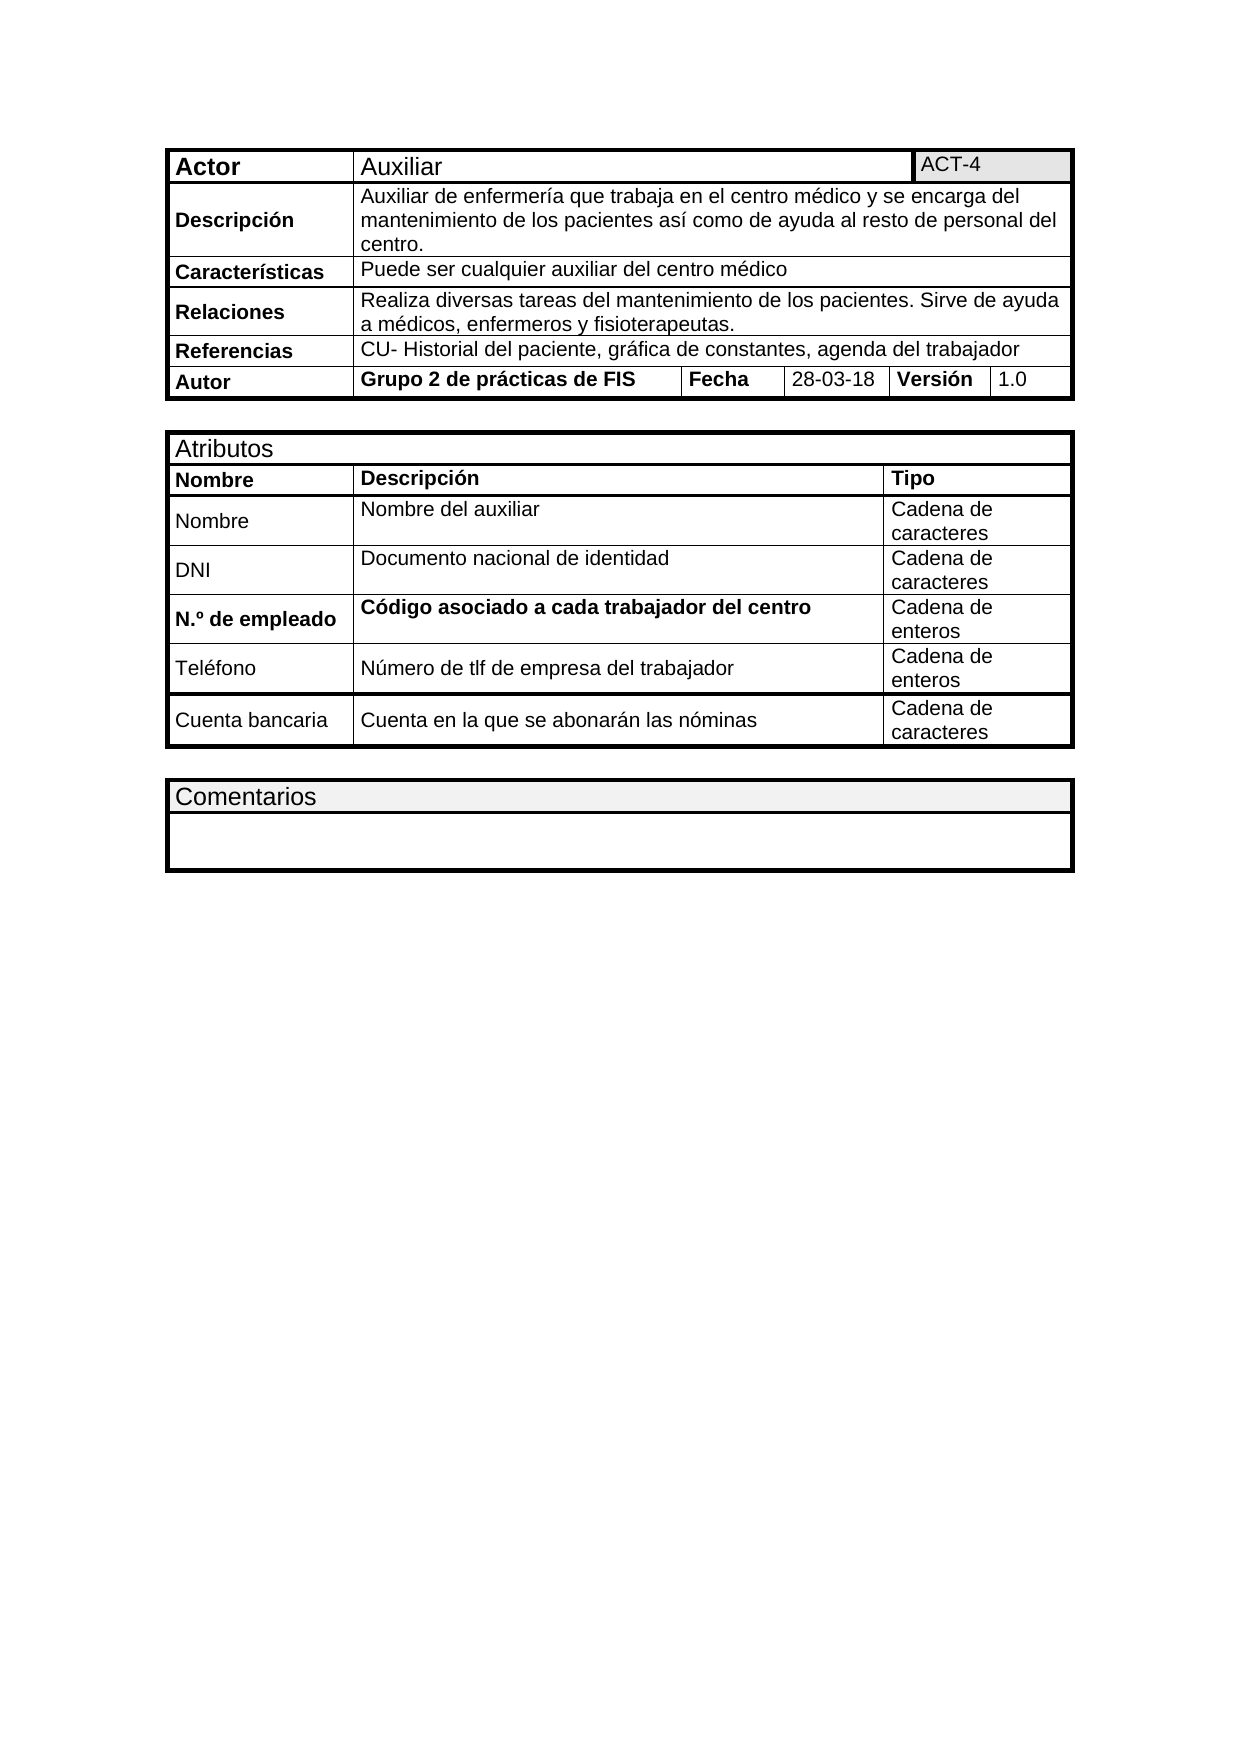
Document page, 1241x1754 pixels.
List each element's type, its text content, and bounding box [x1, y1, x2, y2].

table_cell Descripción [170, 184, 353, 256]
table_cell Cadena de enteros [884, 644, 1070, 691]
table_cell Relaciones [170, 288, 353, 335]
table_header ACT-4 [916, 152, 1070, 181]
table_cell Auxiliar de enfermería que trabaja en el centro médico y se encarga del mantenimiento de los pacientes así como de ayuda al resto de personal del centro. [354, 184, 1070, 256]
table_header Atributos [170, 435, 1070, 463]
table_cell Teléfono [170, 644, 353, 691]
table_cell DNI [170, 546, 353, 593]
table_cell CU- Historial del paciente, gráfica de constantes, agenda del trabajador [354, 336, 1070, 366]
table_cell Grupo 2 de prácticas de FIS [354, 367, 681, 396]
table_cell Referencias [170, 336, 353, 366]
table_cell 1.0 [991, 367, 1070, 396]
table_cell N.º de empleado [170, 595, 353, 642]
table_cell Nombre [170, 466, 353, 493]
table_cell Autor [170, 367, 353, 396]
table_cell Nombre [170, 497, 353, 544]
table_cell Cadena de caracteres [884, 497, 1070, 544]
table_cell Número de tlf de empresa del trabajador [354, 644, 883, 691]
table_header Auxiliar [354, 152, 911, 181]
table_cell [170, 814, 1070, 868]
table_cell Cadena de caracteres [884, 546, 1070, 593]
table_cell Fecha [682, 367, 784, 396]
table_cell Características [170, 257, 353, 286]
table_cell Realiza diversas tareas del mantenimiento de los pacientes. Sirve de ayuda a médicos, enfermeros y fisioterapeutas. [354, 288, 1070, 335]
table_cell Descripción [354, 466, 883, 493]
table_cell Versión [890, 367, 990, 396]
table_cell Código asociado a cada trabajador del centro [354, 595, 883, 642]
table_cell Nombre del auxiliar [354, 497, 883, 544]
table_cell Documento nacional de identidad [354, 546, 883, 593]
table_cell Tipo [884, 466, 1070, 493]
table_cell Cuenta en la que se abonarán las nóminas [354, 696, 883, 744]
table_cell Puede ser cualquier auxiliar del centro médico [354, 257, 1070, 286]
table_cell Cuenta bancaria [170, 696, 353, 744]
table_cell Cadena de caracteres [884, 696, 1070, 744]
table_header Comentarios [170, 782, 1070, 811]
table_cell 28-03-18 [785, 367, 889, 396]
table_header Actor [170, 152, 353, 181]
table_cell Cadena de enteros [884, 595, 1070, 642]
